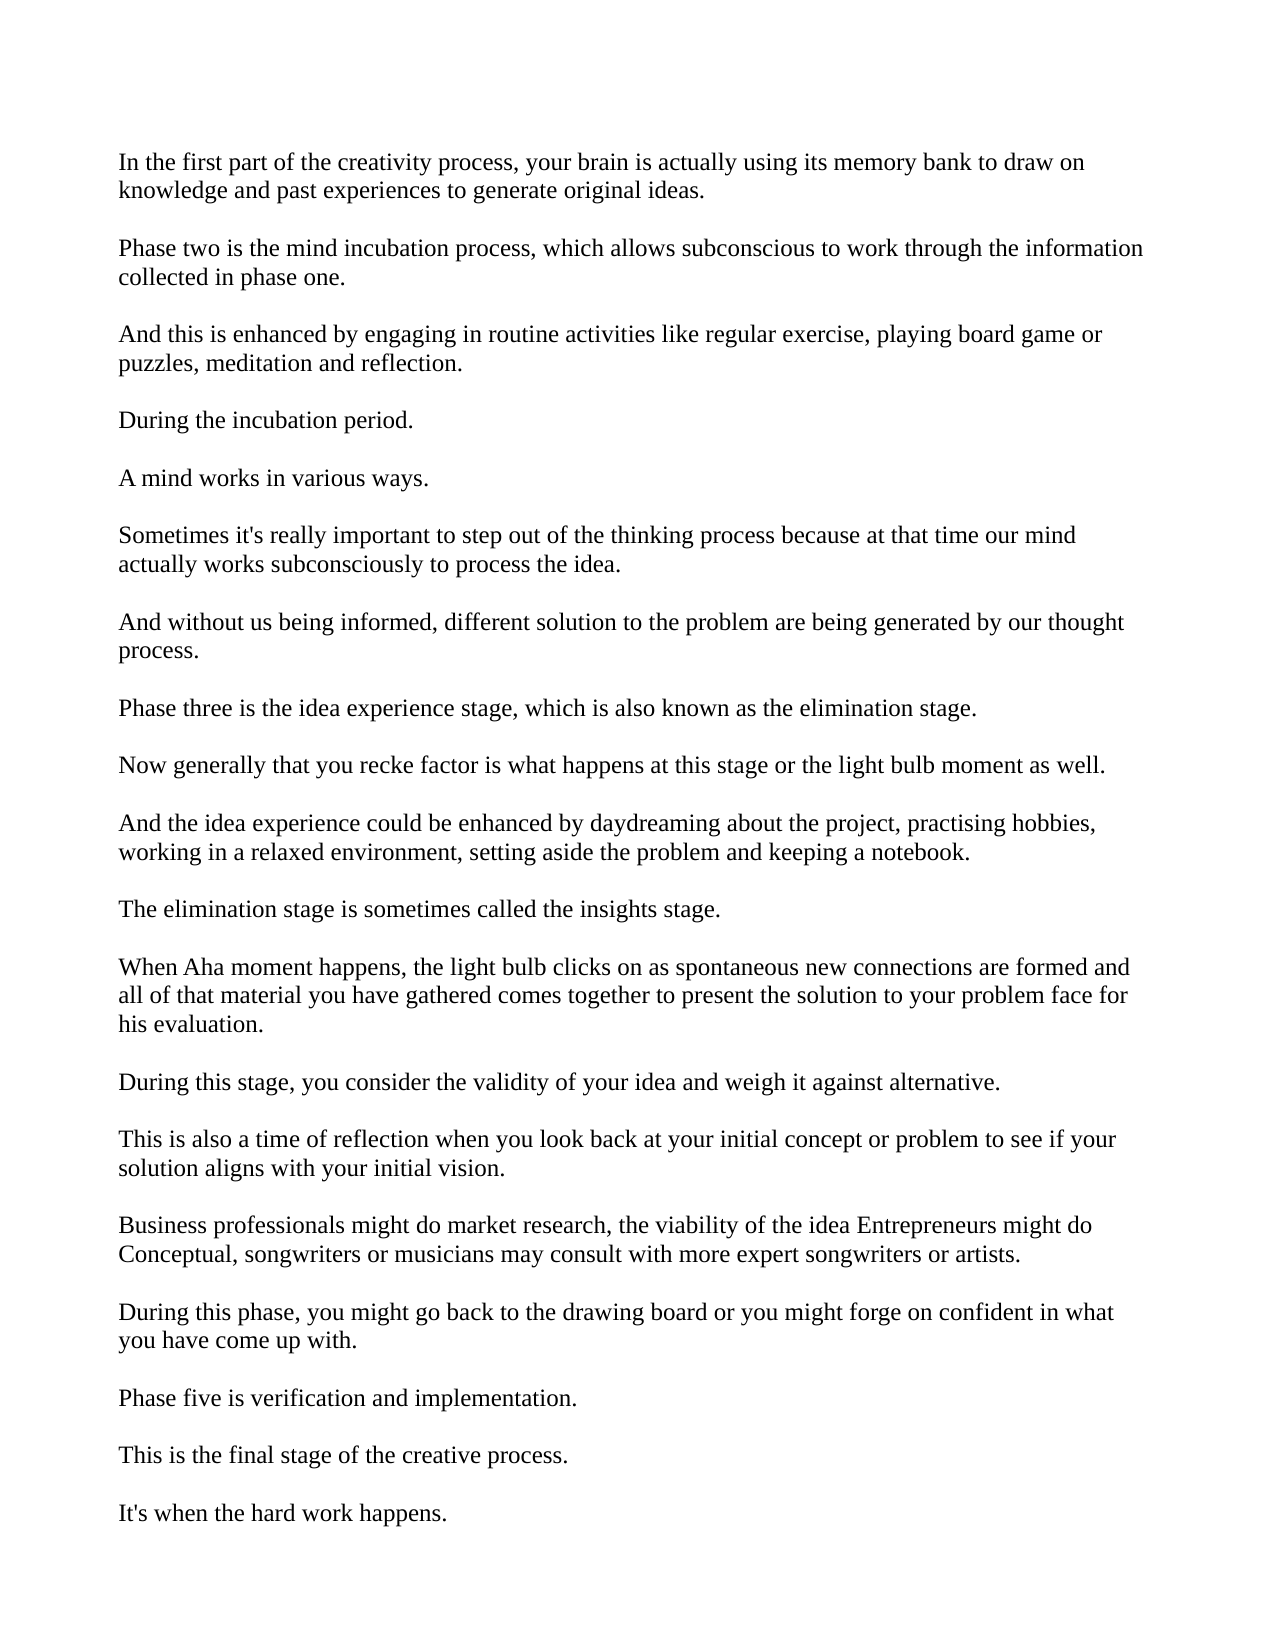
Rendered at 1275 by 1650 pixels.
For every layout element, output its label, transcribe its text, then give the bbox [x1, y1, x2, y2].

text This is the final stage of the creative process. [118, 1441, 1157, 1469]
text And without us being informed, different solution to the problem are being generated by our thought process. [118, 607, 1157, 664]
text During this stage, you consider the validity of your idea and weigh it against alternative. [118, 1067, 1157, 1096]
text Phase three is the idea experience stage, which is also known as the elimination stage. [118, 693, 1157, 722]
text Phase two is the mind incubation process, which allows subconscious to work through the information collected in phase one. [118, 233, 1157, 291]
text Phase five is verification and implementation. [118, 1383, 1157, 1412]
text Business professionals might do market research, the viability of the idea Entrepreneurs might do Conceptual, songwriters or musicians may consult with more expert songwriters or artists. [118, 1211, 1157, 1268]
text This is also a time of reflection when you look back at your initial concept or problem to see if your solution aligns with your initial vision. [118, 1124, 1157, 1182]
text A mind works in various ways. [118, 463, 1157, 492]
text And this is enhanced by engaging in routine activities like regular exercise, playing board game or puzzles, meditation and reflection. [118, 319, 1157, 377]
text The elimination stage is sometimes called the insights stage. [118, 894, 1157, 923]
text During the incubation period. [118, 406, 1157, 434]
text Now generally that you recke factor is what happens at this stage or the light bulb moment as well. [118, 751, 1157, 779]
text During this phase, you might go back to the drawing board or you might forge on confident in what you have come up with. [118, 1297, 1157, 1354]
text Sometimes it's really important to step out of the thinking process because at that time our mind actually works subconsciously to process the idea. [118, 521, 1157, 578]
text It's when the hard work happens. [118, 1498, 1157, 1527]
text In the first part of the creativity process, your brain is actually using its memory bank to draw on knowledge and past experiences to generate original ideas. [118, 147, 1157, 204]
text And the idea experience could be enhanced by daydreaming about the project, practising hobbies, working in a relaxed environment, setting aside the problem and keeping a notebook. [118, 808, 1157, 866]
text When Aha moment happens, the light bulb clicks on as spontaneous new connections are formed and all of that material you have gathered comes together to present the solution to your problem face for his evaluation. [118, 952, 1157, 1038]
